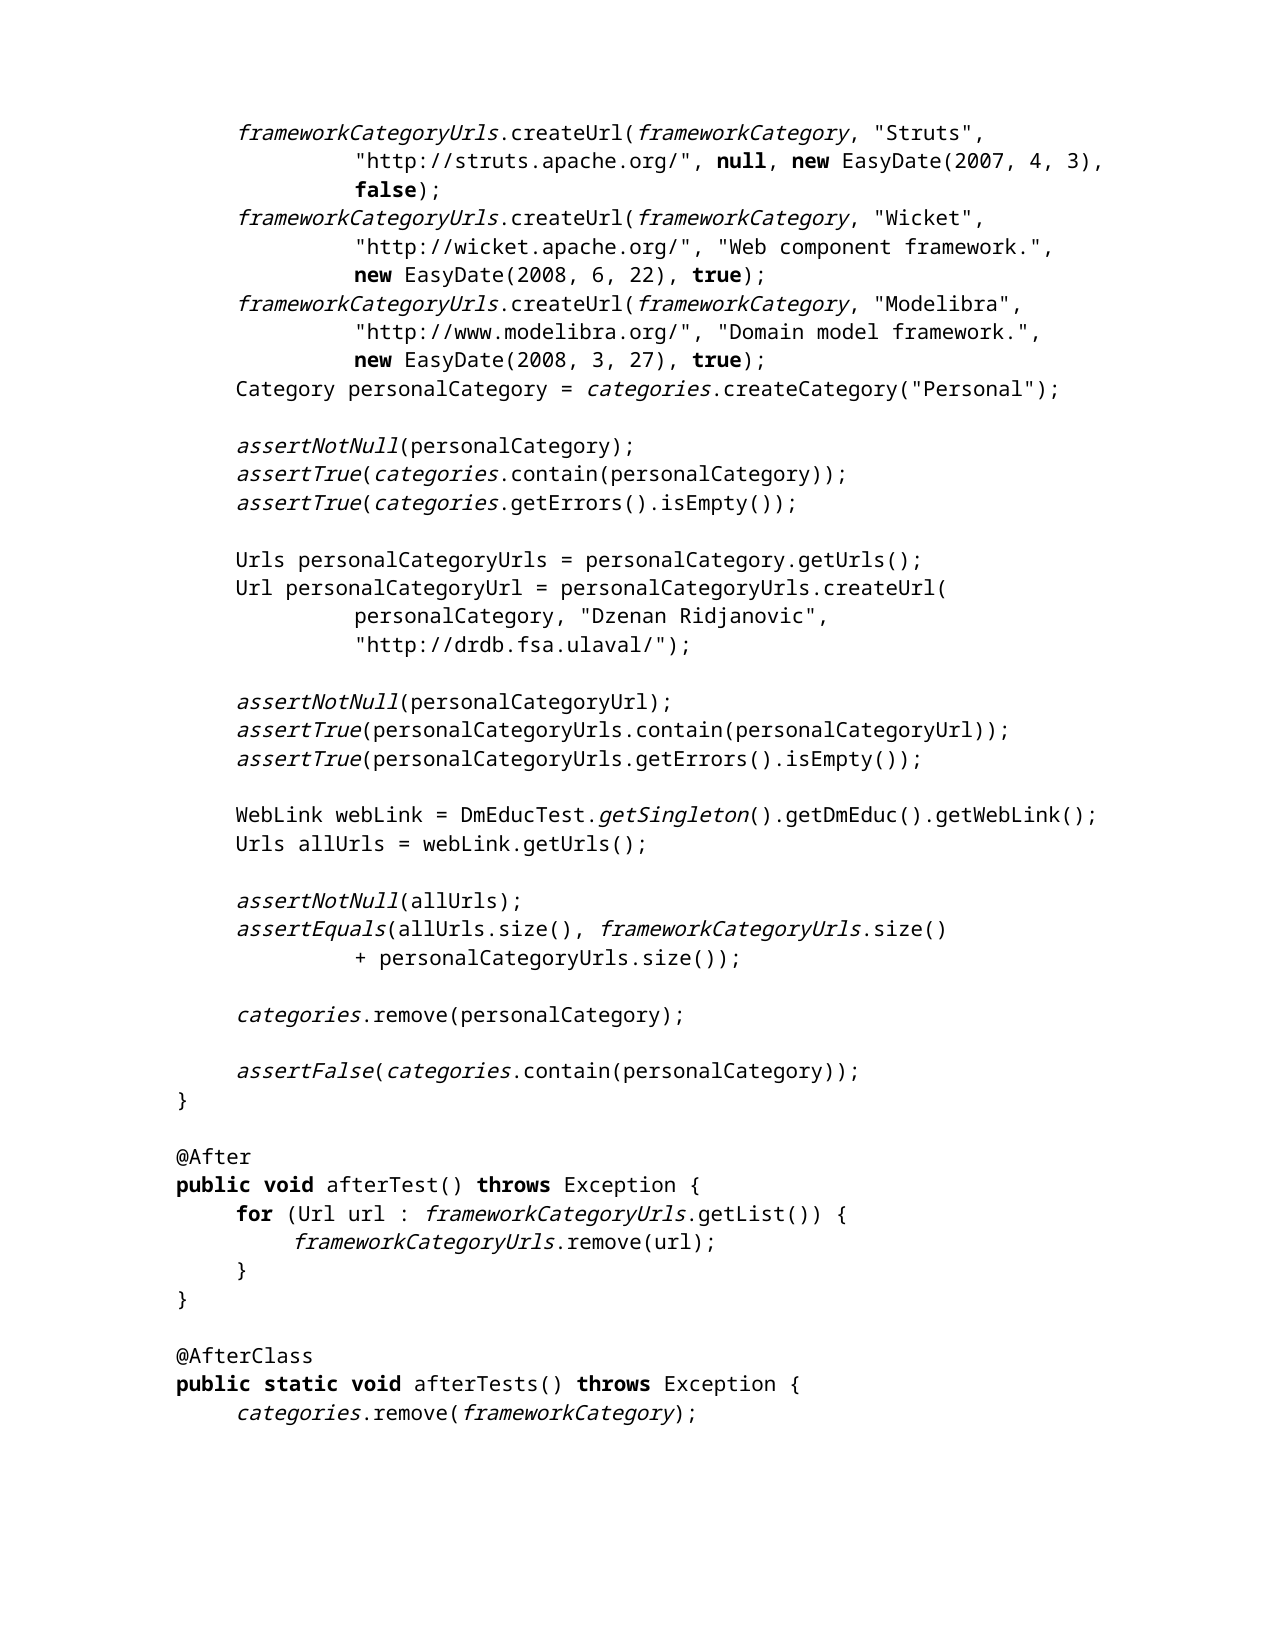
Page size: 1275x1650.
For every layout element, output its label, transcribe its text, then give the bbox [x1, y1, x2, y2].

text assertTrue(personalCategoryUrls.getErrors().isEmpty()); [118, 744, 1157, 772]
text new EasyDate(2008, 6, 22), true); [118, 260, 1157, 289]
text assertNotNull(personalCategoryUrl); [118, 687, 1157, 715]
text Url personalCategoryUrl = personalCategoryUrls.createUrl( [118, 573, 1157, 602]
text public void afterTest() throws Exception { [118, 1170, 1157, 1199]
text personalCategory, "Dzenan Ridjanovic", [118, 602, 1157, 630]
text assertNotNull(personalCategory); [118, 431, 1157, 459]
text frameworkCategoryUrls.createUrl(frameworkCategory, "Modelibra", [118, 289, 1157, 317]
text @AfterClass [118, 1341, 1157, 1369]
text for (Url url : frameworkCategoryUrls.getList()) { [118, 1199, 1157, 1227]
text categories.remove(personalCategory); [118, 1000, 1157, 1028]
text assertEquals(allUrls.size(), frameworkCategoryUrls.size() [118, 914, 1157, 943]
text "http://www.modelibra.org/", "Domain model framework.", [118, 317, 1157, 346]
text } [118, 1284, 1157, 1312]
text Urls personalCategoryUrls = personalCategory.getUrls(); [118, 545, 1157, 573]
text assertTrue(categories.getErrors().isEmpty()); [118, 488, 1157, 516]
text new EasyDate(2008, 3, 27), true); [118, 346, 1157, 374]
text @After [118, 1142, 1157, 1170]
text + personalCategoryUrls.size()); [118, 943, 1157, 971]
text WebLink webLink = DmEducTest.getSingleton().getDmEduc().getWebLink(); [118, 801, 1157, 829]
text assertFalse(categories.contain(personalCategory)); [118, 1057, 1157, 1085]
text Urls allUrls = webLink.getUrls(); [118, 829, 1157, 857]
text } [118, 1256, 1157, 1284]
text frameworkCategoryUrls.createUrl(frameworkCategory, "Struts", [118, 118, 1157, 147]
text assertTrue(personalCategoryUrls.contain(personalCategoryUrl)); [118, 715, 1157, 744]
text frameworkCategoryUrls.createUrl(frameworkCategory, "Wicket", [118, 203, 1157, 232]
text public static void afterTests() throws Exception { [118, 1369, 1157, 1398]
text false); [118, 175, 1157, 203]
text "http://wicket.apache.org/", "Web component framework.", [118, 232, 1157, 260]
text "http://struts.apache.org/", null, new EasyDate(2007, 4, 3), [118, 147, 1157, 175]
text Category personalCategory = categories.createCategory("Personal"); [118, 374, 1157, 402]
text } [118, 1085, 1157, 1113]
text categories.remove(frameworkCategory); [118, 1398, 1157, 1426]
text assertNotNull(allUrls); [118, 886, 1157, 914]
text frameworkCategoryUrls.remove(url); [118, 1227, 1157, 1256]
text "http://drdb.fsa.ulaval/"); [118, 630, 1157, 658]
text assertTrue(categories.contain(personalCategory)); [118, 459, 1157, 488]
